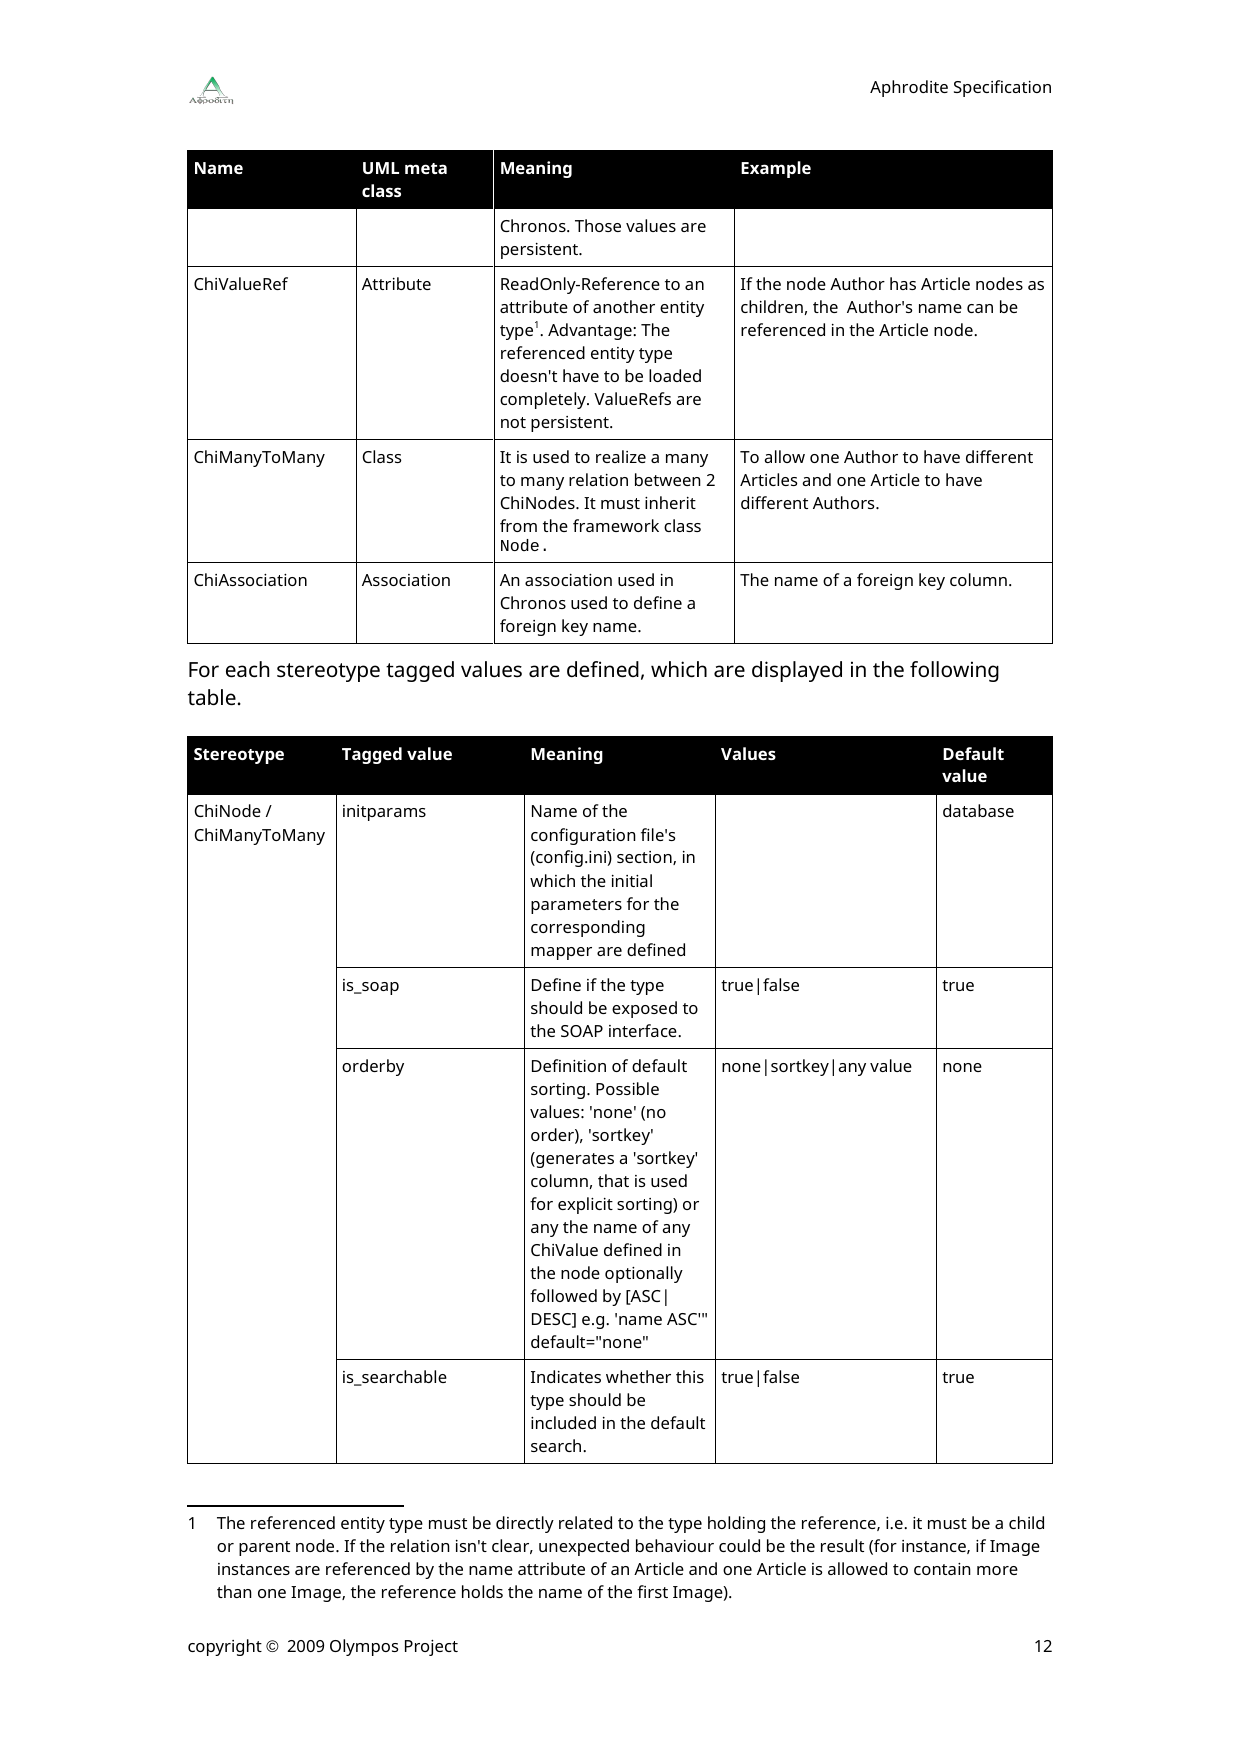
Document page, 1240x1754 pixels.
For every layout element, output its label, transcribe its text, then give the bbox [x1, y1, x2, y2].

table_header Default value [937, 737, 1052, 794]
table_cell true [937, 1360, 1052, 1463]
table_cell true|false [716, 1360, 936, 1463]
table_cell is_searchable [337, 1360, 524, 1463]
table_cell To allow one Author to have different Articles and one Article to have different Authors. [735, 440, 1052, 562]
table_header Tagged value [337, 737, 524, 794]
table_cell Class [357, 440, 493, 562]
table_cell [735, 209, 1052, 266]
table_cell Indicates whether this type should be included in the default search. [525, 1360, 715, 1463]
picture [188, 76, 235, 105]
table_cell orderby [337, 1049, 524, 1359]
table_header Values [716, 737, 936, 794]
table_header database [937, 795, 1052, 967]
table_cell ChiAssociation [188, 563, 356, 643]
table_cell none|sortkey|any value [716, 1049, 936, 1359]
table_header initparams [337, 795, 524, 967]
table_cell ChiNode / ChiManyToMany [188, 795, 336, 1463]
table_cell true [937, 968, 1052, 1048]
table_header Stereotype [188, 737, 336, 794]
table_cell Chronos. Those values are persistent. [495, 209, 734, 266]
table_cell An association used in Chronos used to define a foreign key name. [495, 563, 734, 643]
table_header Example [735, 151, 1052, 208]
table_cell The name of a foreign key column. [735, 563, 1052, 643]
text For each stereotype tagged values are defined, which are displayed in the following table. [187, 655, 1052, 712]
table_header Meaning [525, 737, 715, 794]
table_header UML meta class [357, 151, 493, 208]
table_cell is_soap [337, 968, 524, 1048]
table_cell ChiValueRef [188, 267, 356, 439]
table_cell Define if the type should be exposed to the SOAP interface. [525, 968, 715, 1048]
table_cell true|false [716, 968, 936, 1048]
table_cell ReadOnly-Reference to an attribute of another entity type. Advantage: The referenced entity type doesn't have to be loaded completely. ValueRefs are not persistent. [495, 267, 734, 439]
table_cell If the node Author has Article nodes as children, the Author's name can be referenced in the Article node. [735, 267, 1052, 439]
table_cell [357, 209, 493, 266]
table_cell [188, 209, 356, 266]
table_header [716, 795, 936, 967]
table_cell Association [357, 563, 493, 643]
table_cell It is used to realize a many to many relation between 2 ChiNodes. It must inherit from the framework class Node. [495, 440, 734, 562]
table_header Meaning [495, 151, 734, 208]
table_header Name [188, 151, 356, 208]
table_cell Attribute [357, 267, 493, 439]
table_header Name of the configuration file's (config.ini) section, in which the initial parameters for the corresponding mapper are defined [525, 795, 715, 967]
table_cell ChiManyToMany [188, 440, 356, 562]
table_cell Definition of default sorting. Possible values: 'none' (no order), 'sortkey' (generates a 'sortkey' column, that is used for explicit sorting) or any the name of any ChiValue defined in the node optionally followed by [ASC|DESC] e.g. 'name ASC'" default="none" [525, 1049, 715, 1359]
table_cell none [937, 1049, 1052, 1359]
